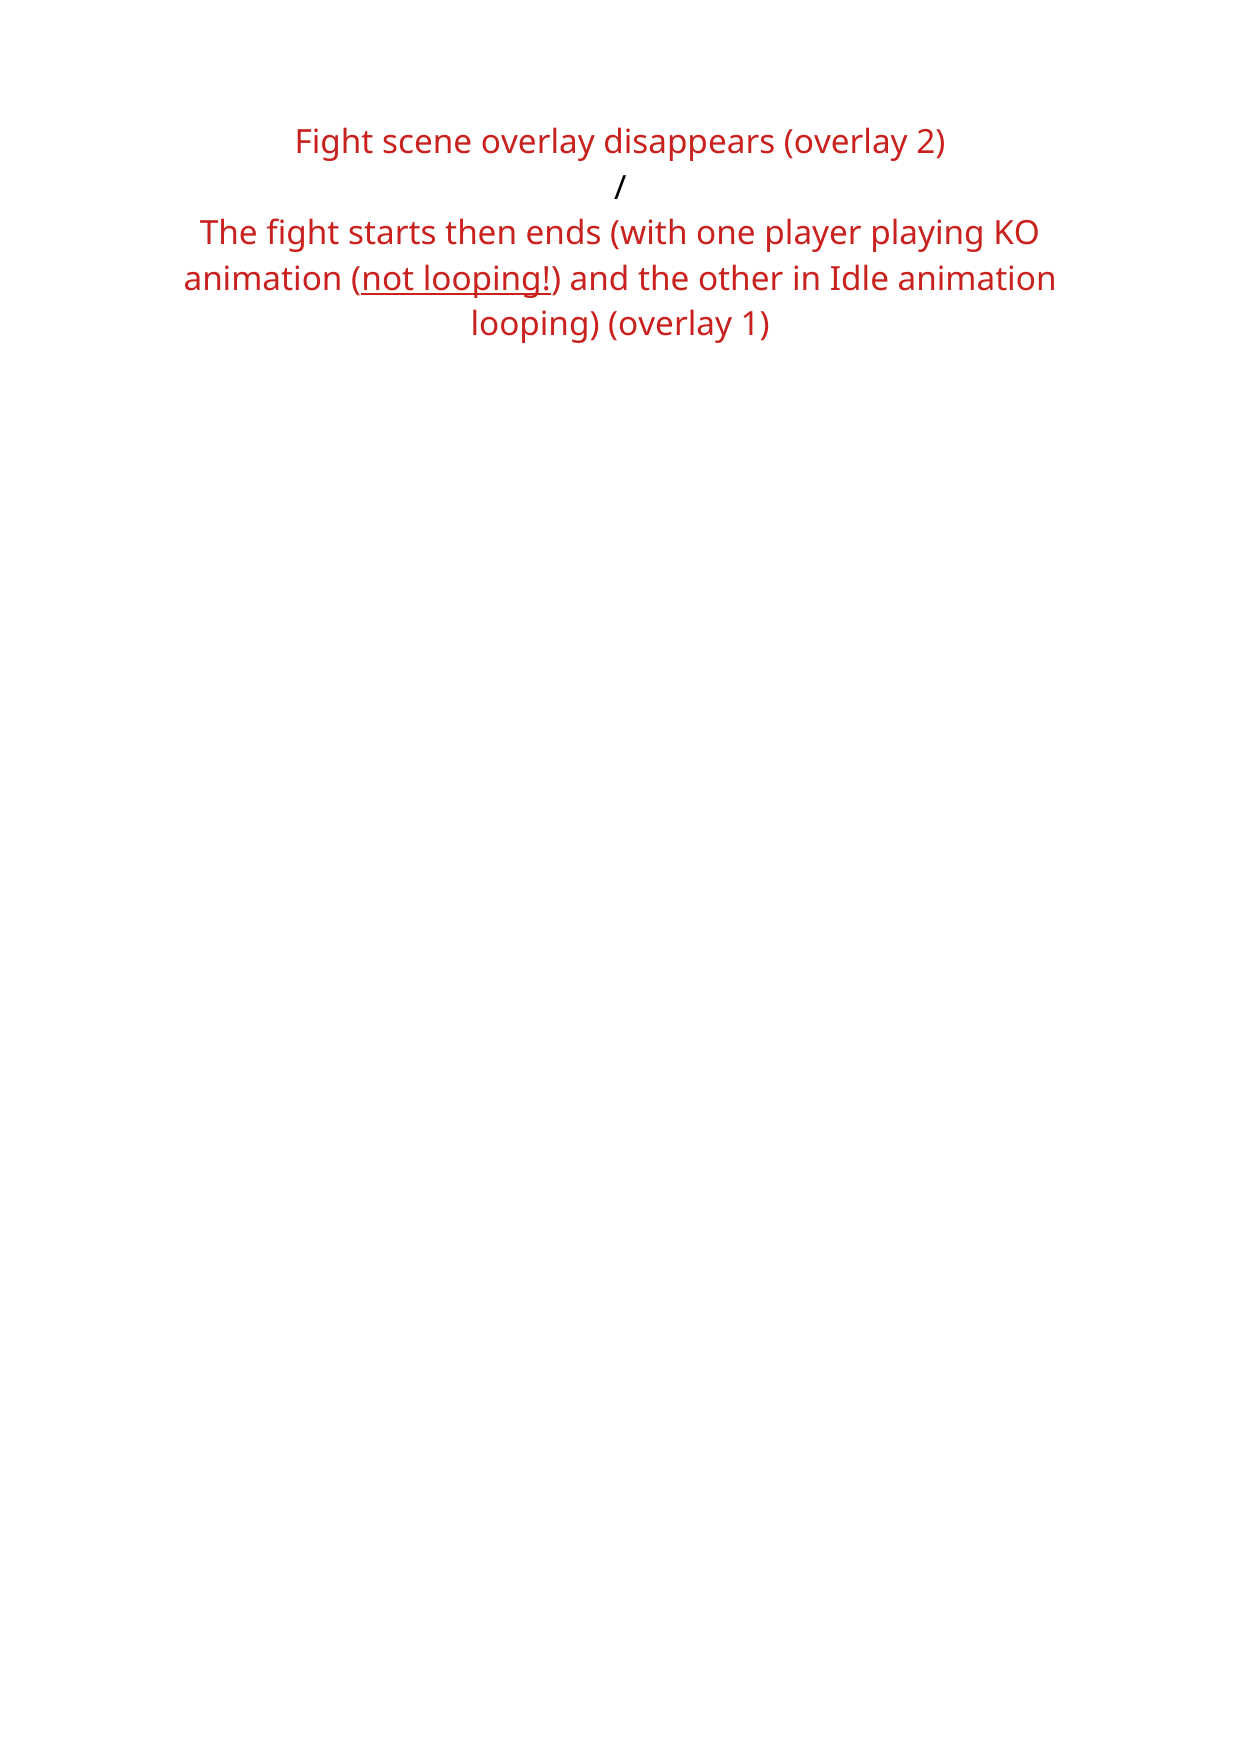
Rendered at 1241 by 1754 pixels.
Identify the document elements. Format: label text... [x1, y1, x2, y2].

text / [118, 163, 1122, 209]
text Fight scene overlay disappears (overlay 2) [118, 118, 1122, 163]
text The fight starts then ends (with one player playing KO animation (not looping!) and the other in Idle animation looping) (overlay 1) [118, 209, 1122, 345]
